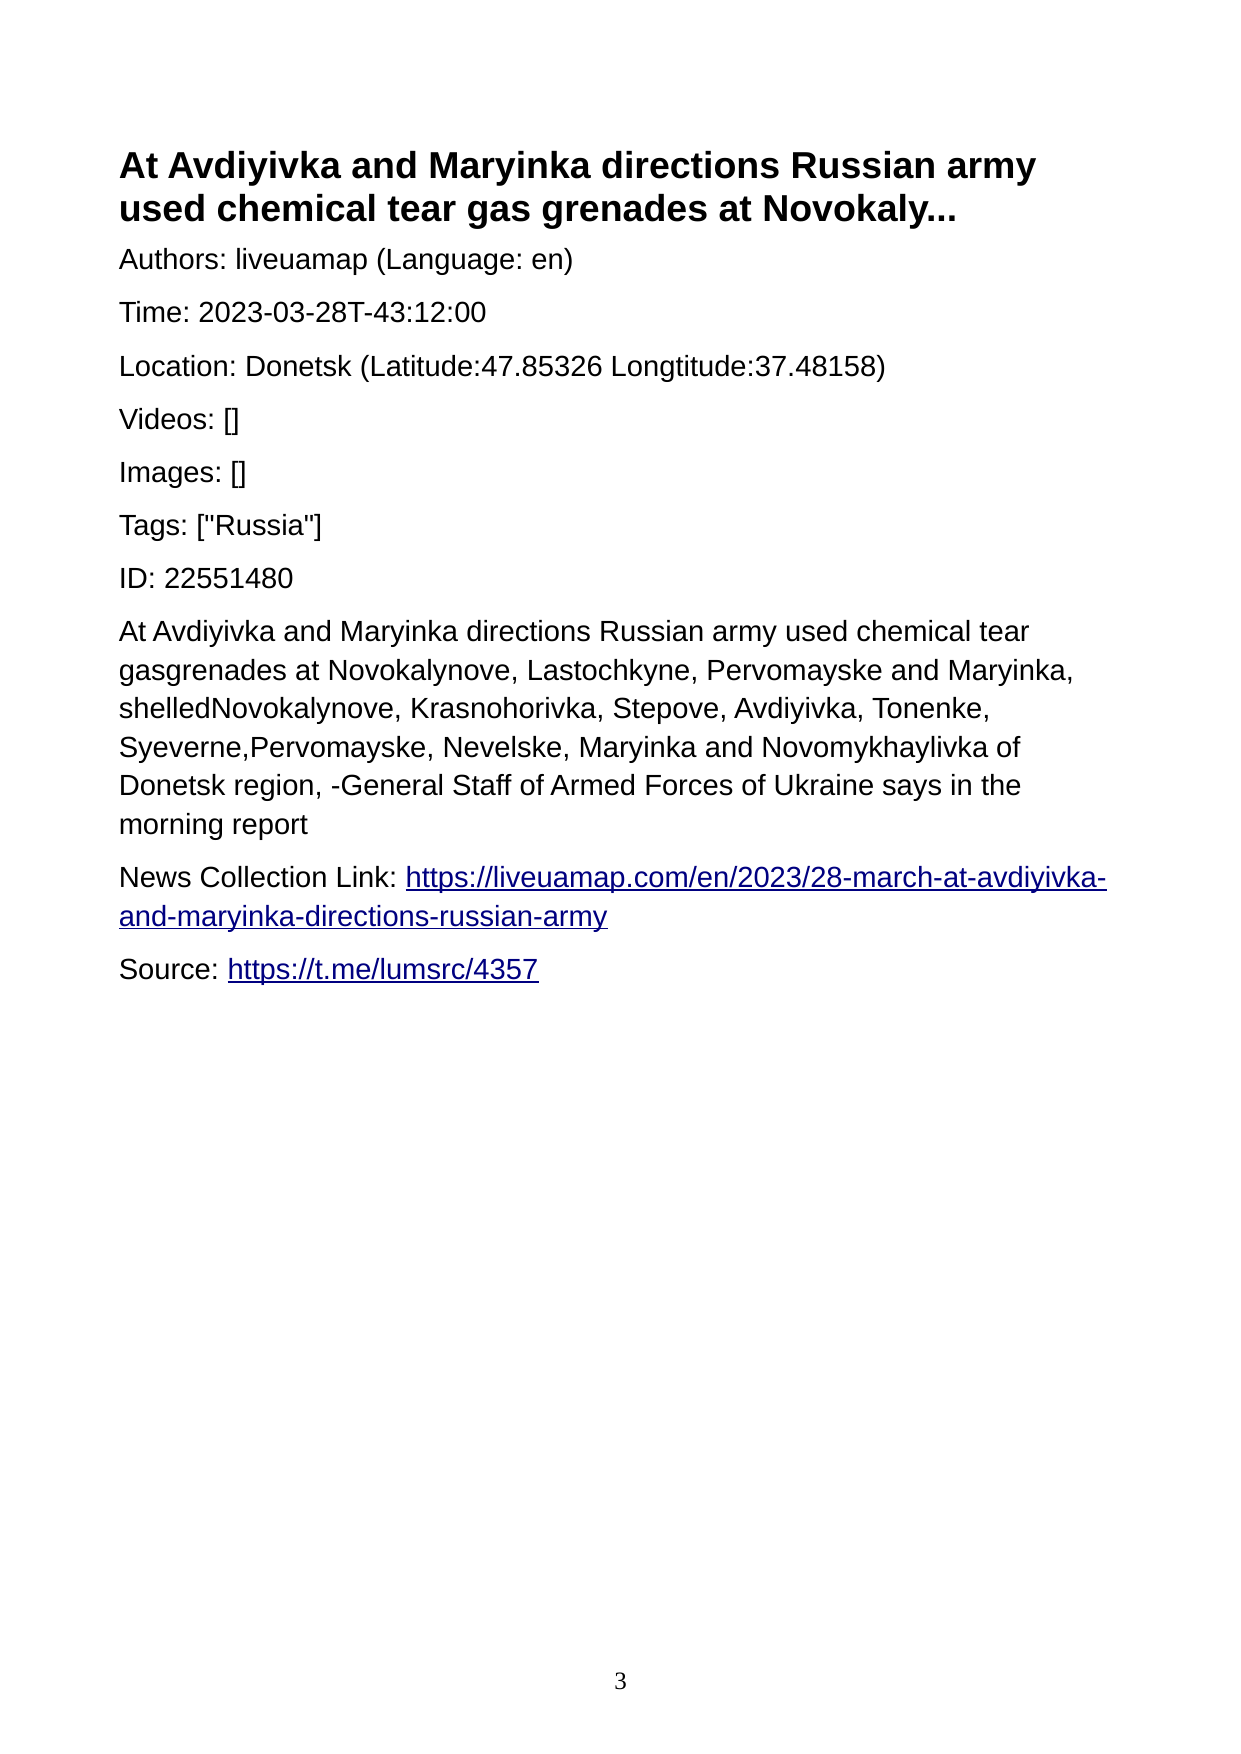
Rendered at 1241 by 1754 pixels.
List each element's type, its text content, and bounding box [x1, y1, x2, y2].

text At Avdiyivka and Maryinka directions Russian army used chemical tear gasgrenades at Novokalynove, Lastochkyne, Pervomayske and Maryinka, shelledNovokalynove, Krasnohorivka, Stepove, Avdiyivka, Tonenke, Syeverne,Pervomayske, Nevelske, Maryinka and Novomykhaylivka of Donetsk region, -General Staff of Armed Forces of Ukraine says in the morning report [118, 614, 1122, 840]
text Source: https://t.me/lumsrc/4357 [118, 952, 1122, 985]
text Location: Donetsk (Latitude:47.85326 Longtitude:37.48158) [118, 348, 1122, 382]
text ID: 22551480 [118, 561, 1122, 594]
text Authors: liveuamap (Language: en) [118, 242, 1122, 276]
subtitle At Avdiyivka and Maryinka directions Russian army used chemical tear gas grenades at Novokaly... [118, 143, 1122, 230]
text Videos: [] [118, 402, 1122, 435]
text Images: [] [118, 455, 1122, 488]
text Tags: ["Russia"] [118, 508, 1122, 541]
text News Collection Link: https://liveuamap.com/en/2023/28-march-at-avdiyivka-and-maryinka-directions-russian-army [118, 860, 1122, 932]
text Time: 2023-03-28T-43:12:00 [118, 295, 1122, 329]
